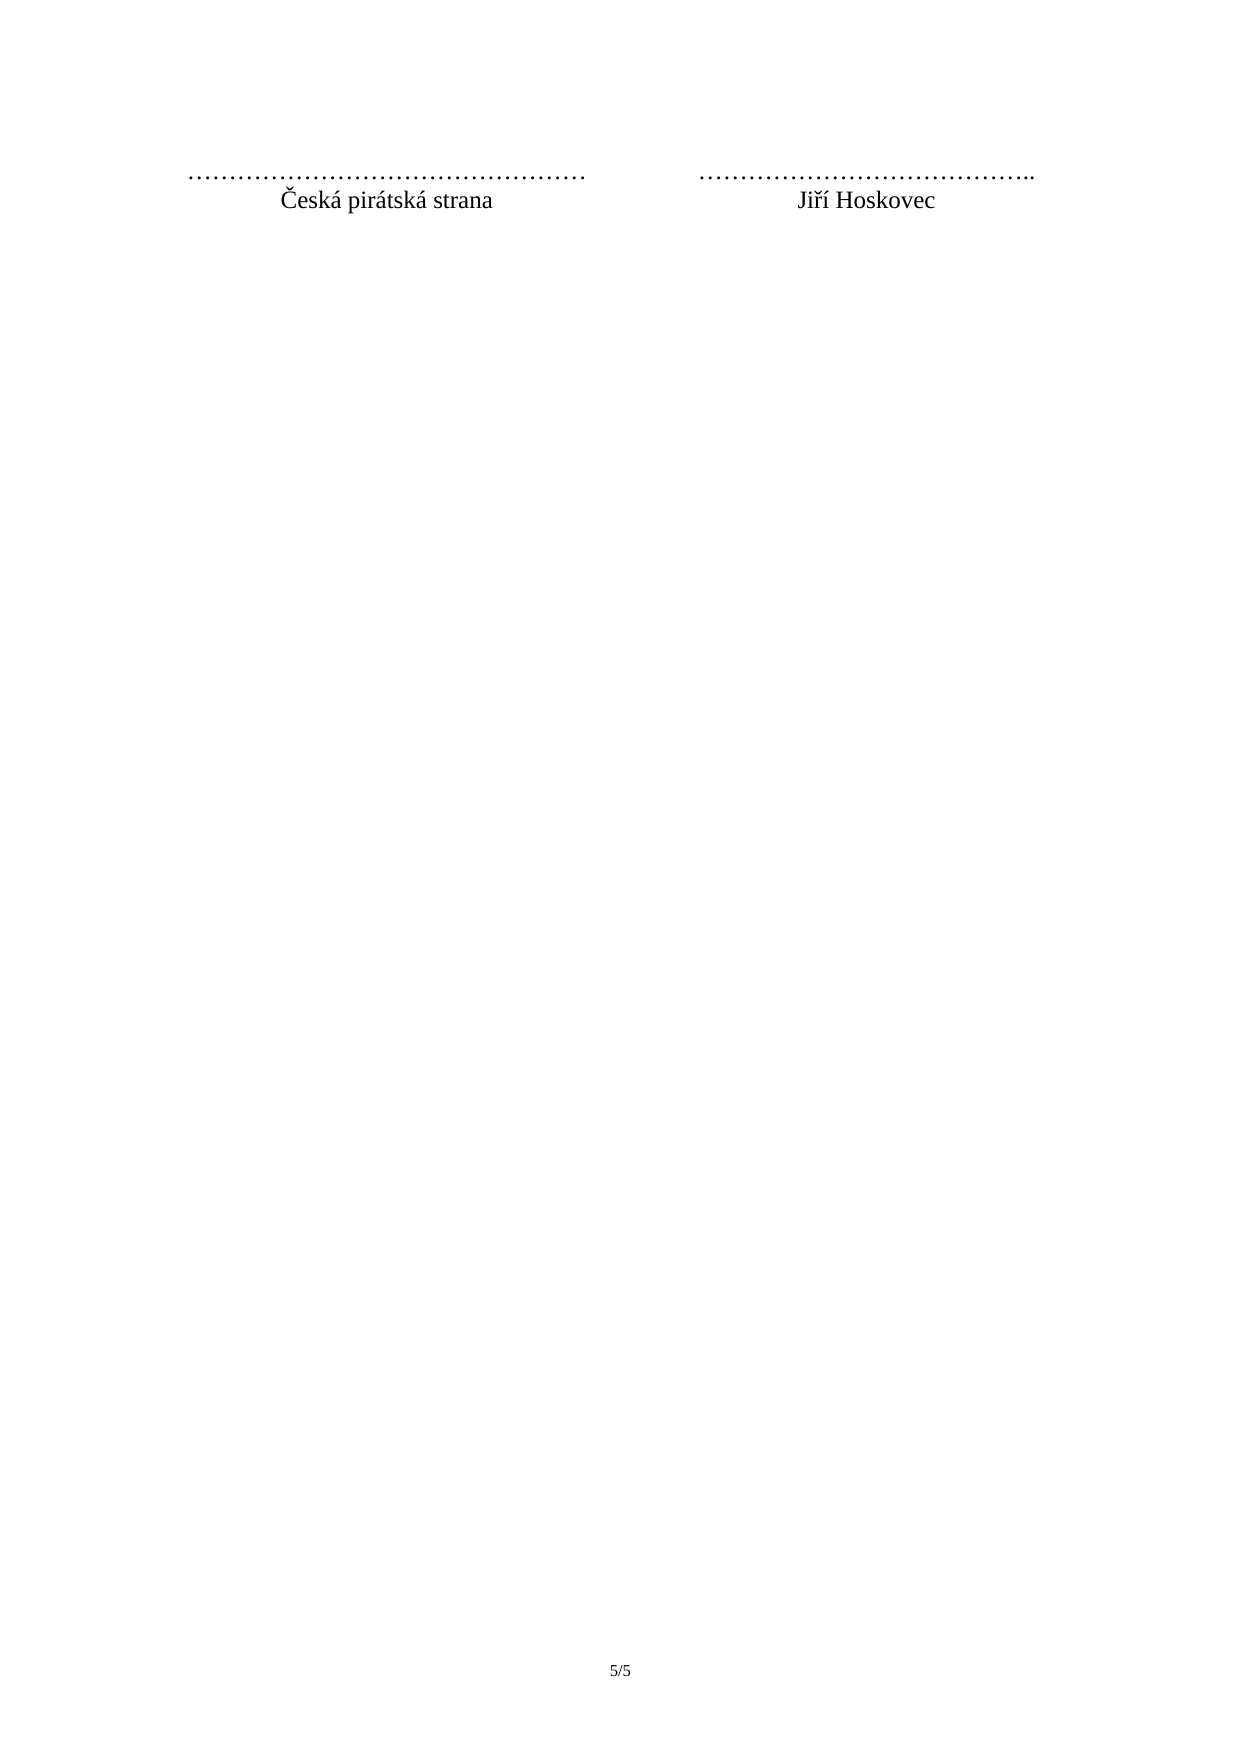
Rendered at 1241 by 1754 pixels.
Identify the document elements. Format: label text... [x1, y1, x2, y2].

table_header ………………………………………… Česká pirátská strana [147, 148, 626, 242]
table_header ………………………………….. Jiří Hoskovec [626, 148, 1106, 242]
